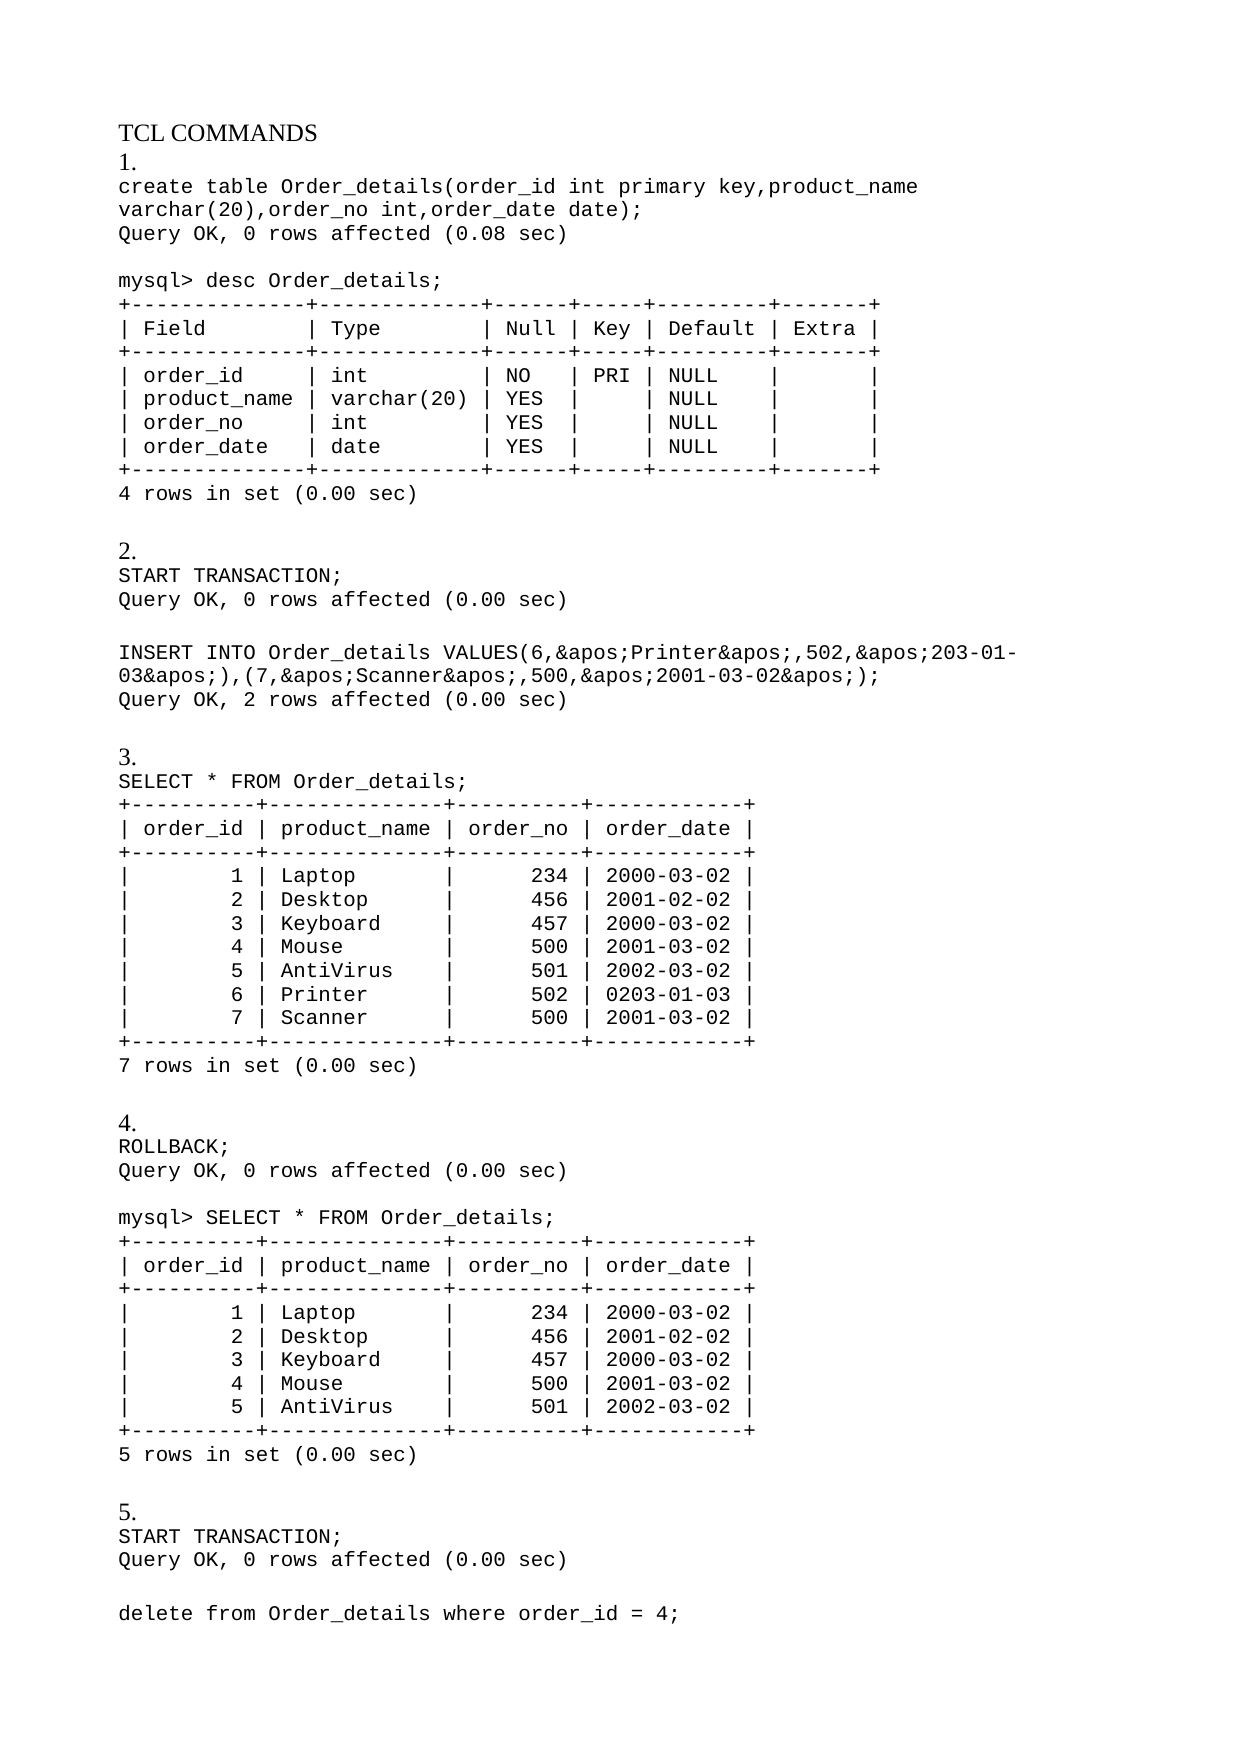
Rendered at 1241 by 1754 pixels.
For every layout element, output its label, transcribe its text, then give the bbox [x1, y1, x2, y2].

text | 6 | Printer | 502 | 0203-01-03 | [118, 984, 1122, 1007]
text | order_id | product_name | order_no | order_date | [118, 818, 1122, 842]
text | 5 | AntiVirus | 501 | 2002-03-02 | [118, 960, 1122, 984]
text | 3 | Keyboard | 457 | 2000-03-02 | [118, 1349, 1122, 1373]
text +----------+--------------+----------+------------+ [118, 842, 1122, 865]
text | 1 | Laptop | 234 | 2000-03-02 | [118, 865, 1122, 889]
text | 2 | Desktop | 456 | 2001-02-02 | [118, 1326, 1122, 1349]
text | order_no | int | YES | | NULL | | [118, 412, 1122, 436]
text +--------------+-------------+------+-----+---------+-------+ [118, 294, 1122, 317]
text Query OK, 0 rows affected (0.08 sec) [118, 223, 1122, 247]
text START TRANSACTION; [118, 565, 1122, 588]
text Query OK, 0 rows affected (0.00 sec) [118, 1549, 1122, 1573]
text | 1 | Laptop | 234 | 2000-03-02 | [118, 1302, 1122, 1326]
text +----------+--------------+----------+------------+ [118, 794, 1122, 818]
text | 5 | AntiVirus | 501 | 2002-03-02 | [118, 1397, 1122, 1420]
text 1. [118, 147, 1122, 176]
text 2. [118, 536, 1122, 565]
text mysql> SELECT * FROM Order_details; [118, 1207, 1122, 1231]
text | order_id | product_name | order_no | order_date | [118, 1255, 1122, 1278]
text | Field | Type | Null | Key | Default | Extra | [118, 317, 1122, 341]
text Query OK, 0 rows affected (0.00 sec) [118, 1160, 1122, 1184]
text 4. [118, 1108, 1122, 1136]
text +----------+--------------+----------+------------+ [118, 1031, 1122, 1054]
text | 4 | Mouse | 500 | 2001-03-02 | [118, 936, 1122, 960]
text +----------+--------------+----------+------------+ [118, 1420, 1122, 1444]
text 3. [118, 742, 1122, 771]
text TCL COMMANDS [118, 118, 1122, 147]
text 4 rows in set (0.00 sec) [118, 483, 1122, 507]
text 5. [118, 1497, 1122, 1526]
text | 4 | Mouse | 500 | 2001-03-02 | [118, 1373, 1122, 1397]
text | 7 | Scanner | 500 | 2001-03-02 | [118, 1007, 1122, 1031]
text INSERT INTO Order_details VALUES(6,&apos;Printer&apos;,502,&apos;203-01-03&apos;),(7,&apos;Scanner&apos;,500,&apos;2001-03-02&apos;); [118, 642, 1122, 689]
text Query OK, 2 rows affected (0.00 sec) [118, 689, 1122, 713]
text | 3 | Keyboard | 457 | 2000-03-02 | [118, 913, 1122, 936]
text 7 rows in set (0.00 sec) [118, 1054, 1122, 1078]
text START TRANSACTION; [118, 1526, 1122, 1549]
text +----------+--------------+----------+------------+ [118, 1231, 1122, 1255]
text ROLLBACK; [118, 1136, 1122, 1160]
text | order_date | date | YES | | NULL | | [118, 436, 1122, 459]
text | product_name | varchar(20) | YES | | NULL | | [118, 388, 1122, 412]
text 5 rows in set (0.00 sec) [118, 1444, 1122, 1467]
text delete from Order_details where order_id = 4; [118, 1602, 1122, 1626]
text +--------------+-------------+------+-----+---------+-------+ [118, 341, 1122, 365]
text +----------+--------------+----------+------------+ [118, 1278, 1122, 1302]
text mysql> desc Order_details; [118, 270, 1122, 294]
text +--------------+-------------+------+-----+---------+-------+ [118, 459, 1122, 483]
text | order_id | int | NO | PRI | NULL | | [118, 365, 1122, 388]
text create table Order_details(order_id int primary key,product_name varchar(20),order_no int,order_date date); [118, 176, 1122, 223]
text SELECT * FROM Order_details; [118, 771, 1122, 794]
text | 2 | Desktop | 456 | 2001-02-02 | [118, 889, 1122, 913]
text Query OK, 0 rows affected (0.00 sec) [118, 588, 1122, 612]
